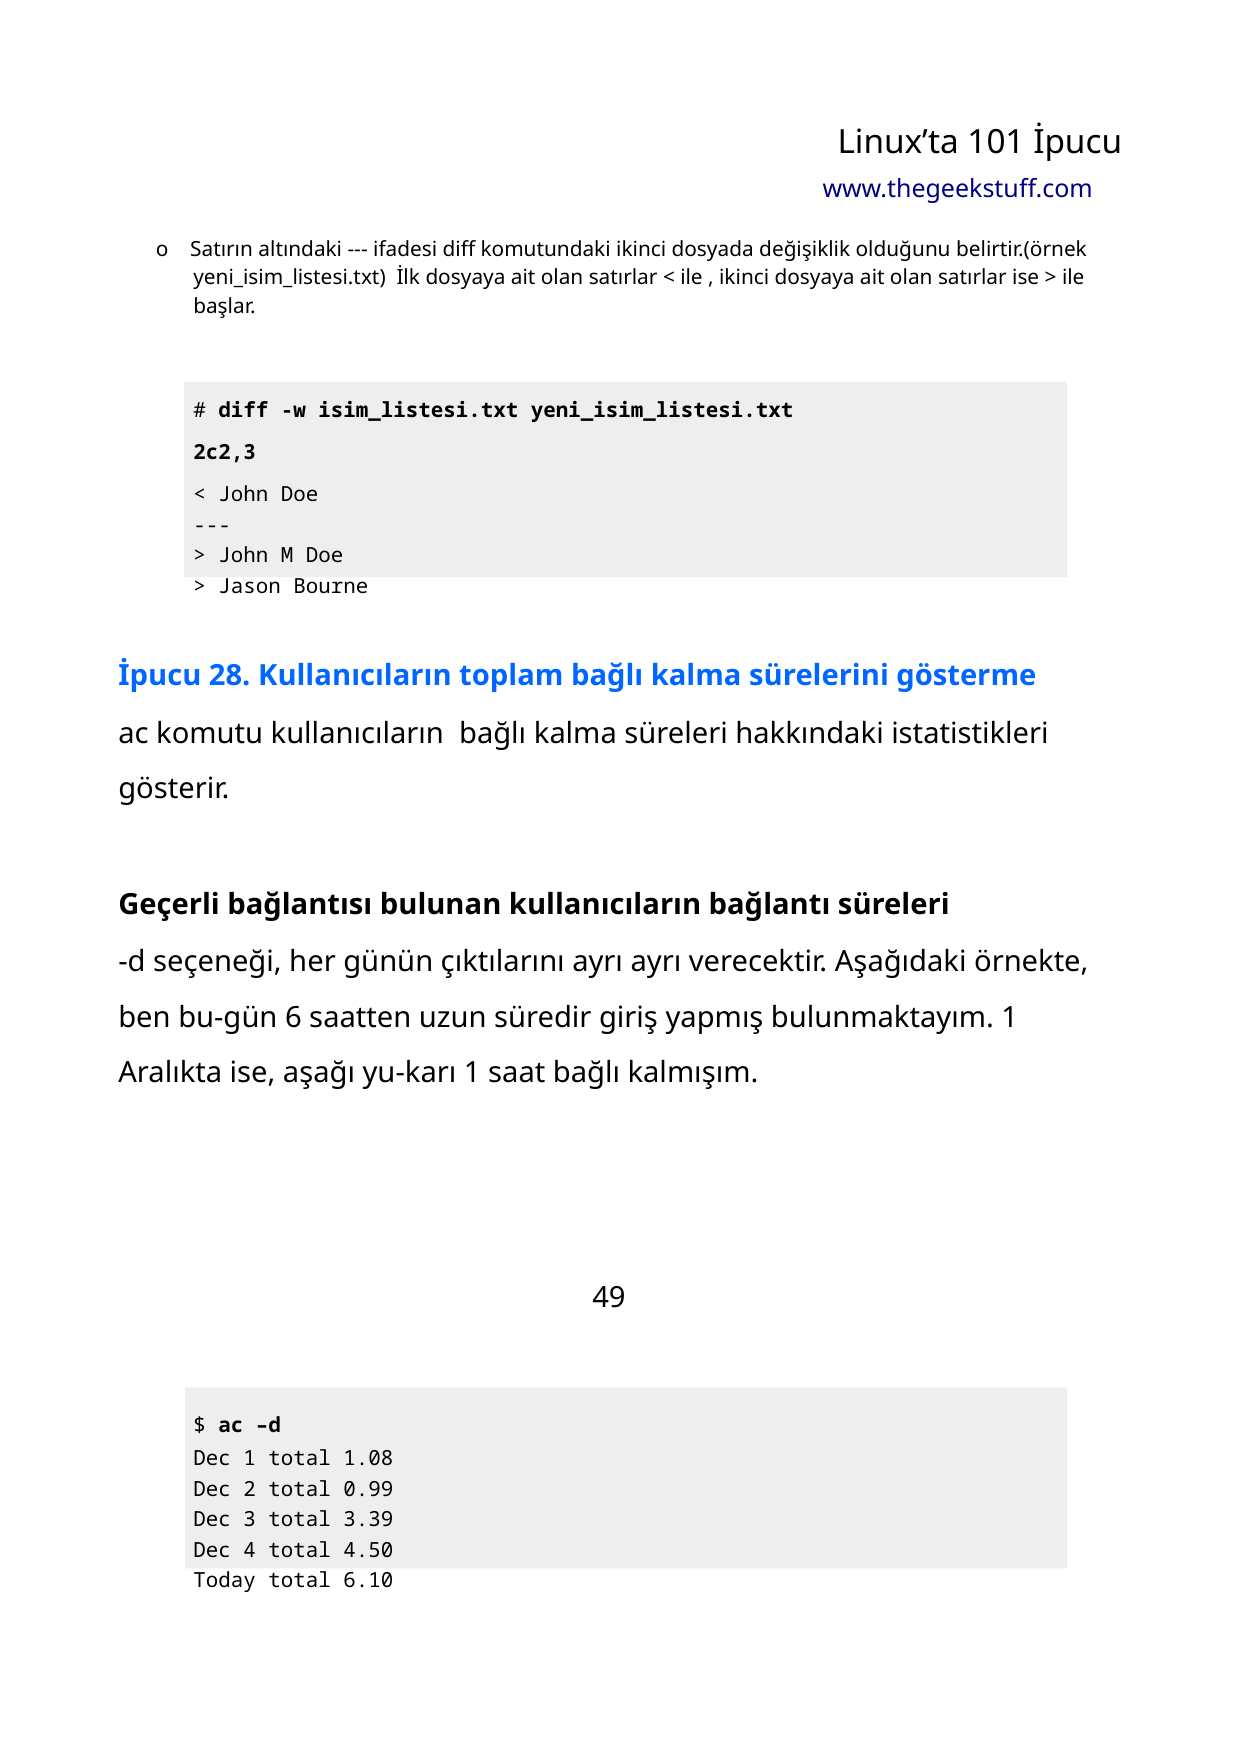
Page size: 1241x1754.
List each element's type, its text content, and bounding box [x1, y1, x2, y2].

text Dec 1 total 1.08 [1067, 1443, 1099, 1472]
text -d seçeneği, her günün çıktılarını ayrı ayrı verecektir. Aşağıdaki örnekte, ben bu-gün 6 saatten uzun süredir giriş yapmış bulunmaktayım. 1 Aralıkta ise, aşağı yu-karı 1 saat bağlı kalmışım. [118, 941, 1099, 1091]
text Today total 6.10 [118, 1565, 1099, 1594]
text --- [1067, 510, 1099, 538]
text ac komutu kullanıcıların bağlı kalma süreleri hakkındaki istatistikleri gösterir. [118, 712, 1099, 807]
text Dec 3 total 3.39 [1067, 1504, 1099, 1533]
text 2c2,3 [1067, 437, 1099, 466]
text # diff -w isim_listesi.txt yeni_isim_listesi.txt [118, 396, 184, 424]
text Dec 4 total 4.50 [141, 1535, 185, 1563]
text Dec 4 total 4.50 [1067, 1535, 1099, 1563]
text 34 [118, 1276, 1099, 1316]
text Dec 1 total 1.08 [141, 1443, 185, 1472]
text $ ac –d [1067, 1402, 1099, 1441]
text o Satırın altındaki --- ifadesi diff komutundaki ikinci dosyada değişiklik olduğunu belirtir.(örnek yeni_isim_listesi.txt) İlk dosyaya ait olan satırlar < ile , ikinci dosyaya ait olan satırlar ise > ile başlar. [156, 234, 1122, 319]
text Geçerli bağlantısı bulunan kullanıcıların bağlantı süreleri [118, 883, 1099, 923]
text > Jason Bourne [118, 571, 1099, 599]
text < John Doe [1067, 479, 1099, 508]
text < John Doe [141, 479, 184, 508]
text --- [141, 510, 184, 538]
text > John M Doe [141, 540, 184, 569]
text $ ac –d [118, 1402, 185, 1441]
text > John M Doe [1067, 540, 1099, 569]
text Dec 3 total 3.39 [141, 1504, 185, 1533]
text Dec 2 total 0.99 [141, 1474, 185, 1502]
text Dec 2 total 0.99 [1067, 1474, 1099, 1502]
text 2c2,3 [118, 437, 184, 466]
text İpucu 28. Kullanıcıların toplam bağlı kalma sürelerini gösterme [118, 654, 1099, 694]
